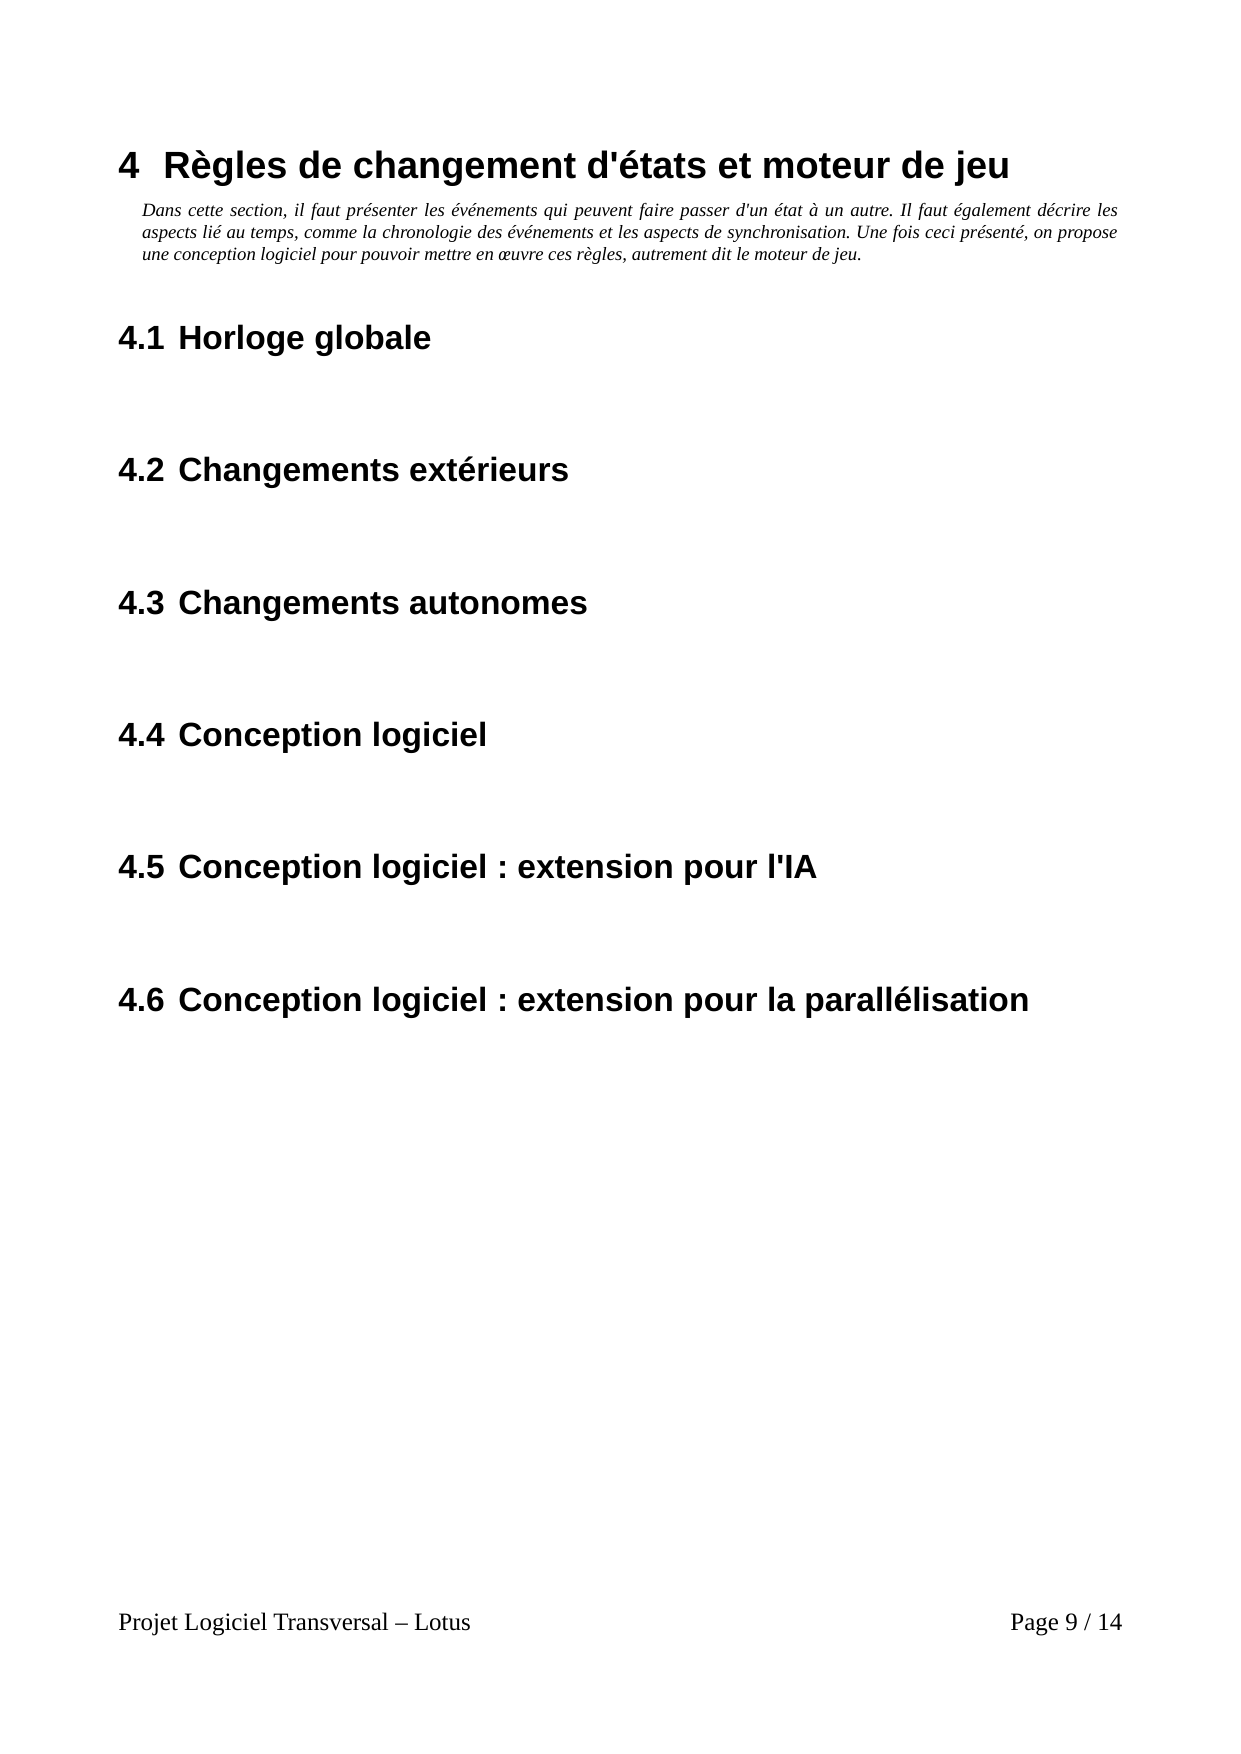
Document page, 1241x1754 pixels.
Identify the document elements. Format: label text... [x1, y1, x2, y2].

subtitle Changements autonomes [118, 582, 1122, 621]
text Dans cette section, il faut présenter les événements qui peuvent faire passer d'un état à un autre. Il faut également décrire les aspects lié au temps, comme la chronologie des événements et les aspects de synchronisation. Une fois ceci présenté, on propose une conception logiciel pour pouvoir mettre en œuvre ces règles, autrement dit le moteur de jeu. [142, 199, 1122, 264]
subtitle Conception logiciel [118, 715, 1122, 753]
subtitle Règles de changement d'états et moteur de jeu [118, 143, 1122, 187]
subtitle Horloge globale [118, 318, 1122, 356]
subtitle Changements extérieurs [118, 450, 1122, 489]
subtitle Conception logiciel : extension pour l'IA [118, 847, 1122, 886]
subtitle Conception logiciel : extension pour la parallélisation [118, 980, 1122, 1018]
